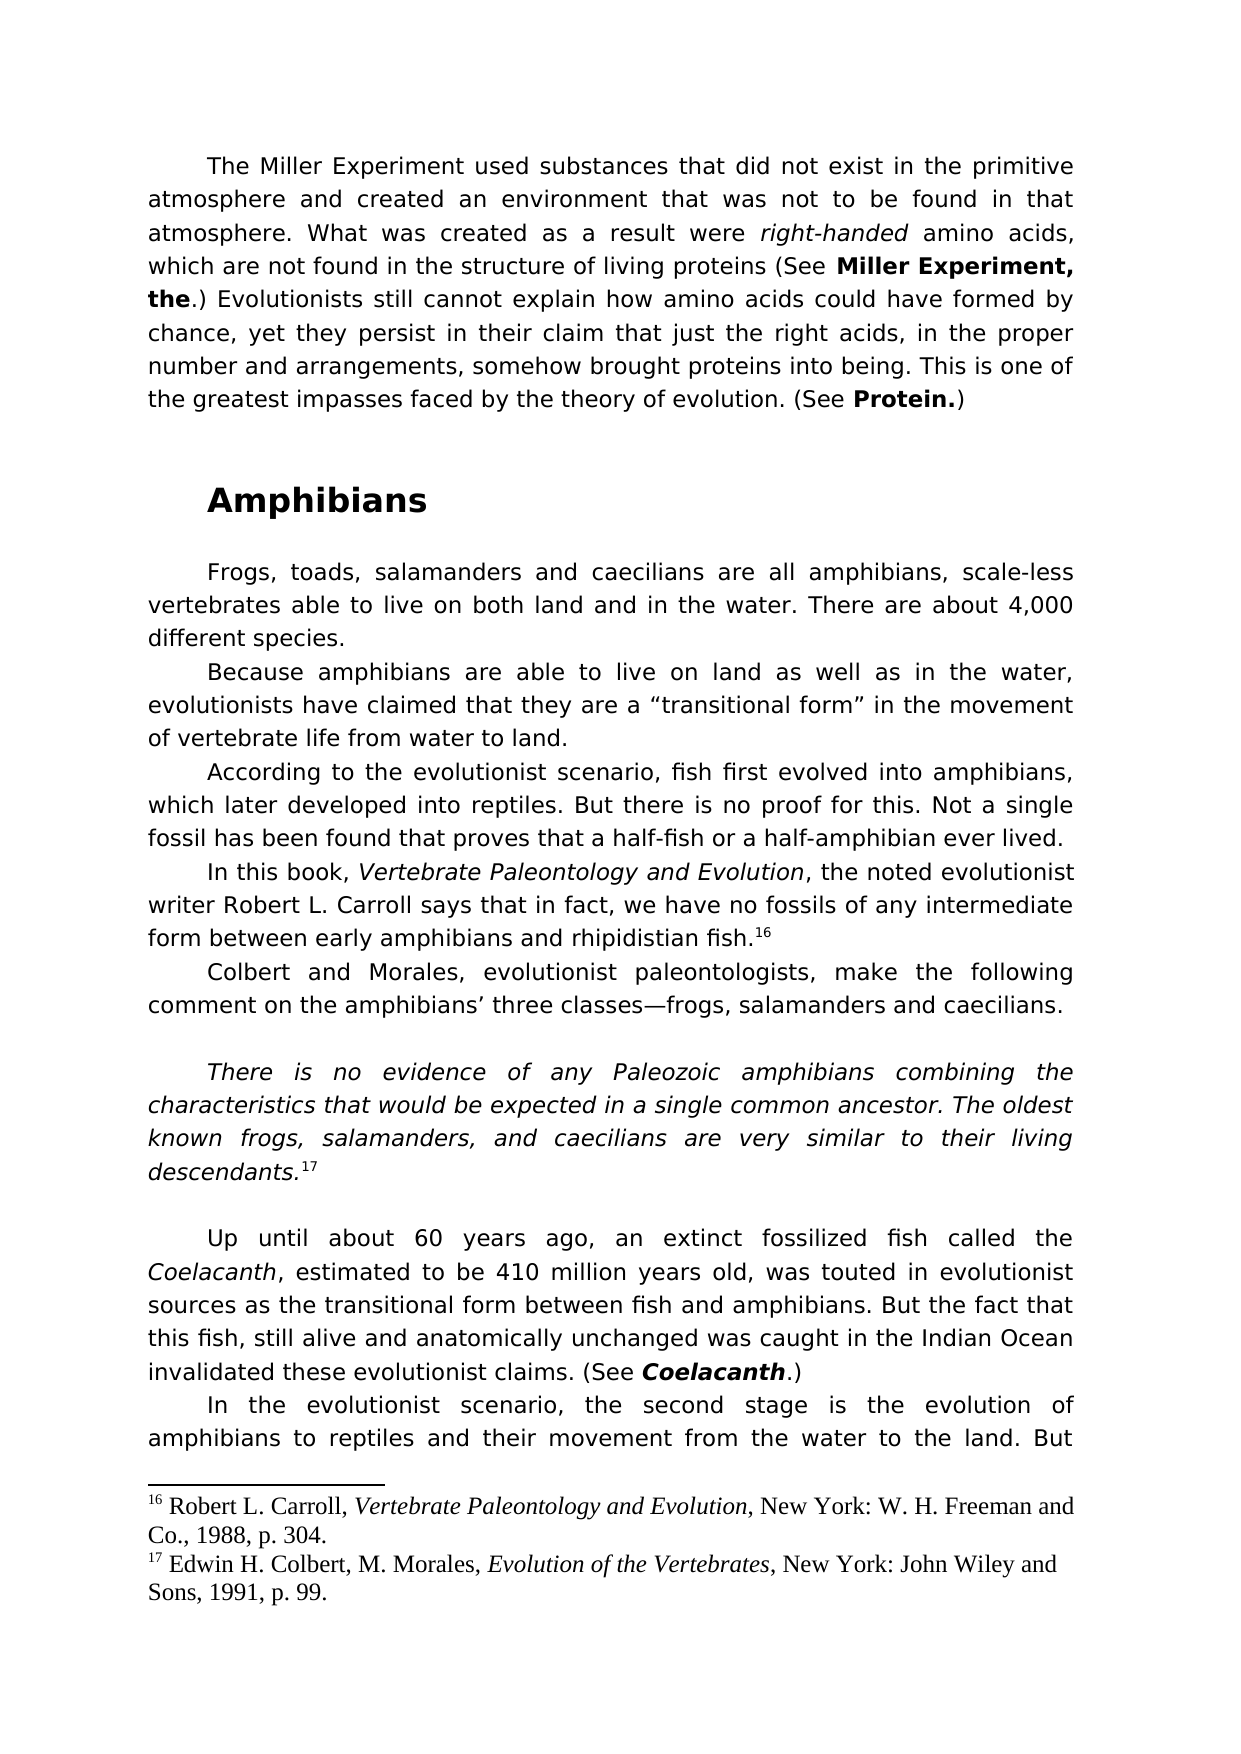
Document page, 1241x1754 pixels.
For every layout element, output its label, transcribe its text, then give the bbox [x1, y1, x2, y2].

text In the evolutionist scenario, the second stage is the evolution of amphibians to reptiles and their movement from the water to the land. But [148, 1387, 1075, 1453]
text There is no evidence of any Paleozoic amphibians combining the characteristics that would be expected in a single common ancestor. The oldest known frogs, salamanders, and caecilians are very similar to their living descendants. [148, 1053, 1075, 1187]
text Colbert and Morales, evolutionist paleontologists, make the following comment on the amphibians’ three classes—frogs, salamanders and caecilians. [148, 953, 1075, 1020]
text Robert L. Carroll, Vertebrate Paleontology and Evolution, New York: W. H. Freeman and Co., 1988, p. 304. [148, 1491, 1092, 1549]
text The Miller Experiment used substances that did not exist in the primitive atmosphere and created an environment that was not to be found in that atmosphere. What was created as a result were right-handed amino acids, which are not found in the structure of living proteins (See Miller Experiment, the.) Evolutionists still cannot explain how amino acids could have formed by chance, yet they persist in their claim that just the right acids, in the proper number and arrangements, somehow brought proteins into being. This is one of the greatest impasses faced by the theory of evolution. (See Protein.) [148, 148, 1075, 414]
text Up until about 60 years ago, an extinct fossilized fish called the Coelacanth, estimated to be 410 million years old, was touted in evolutionist sources as the transitional form between fish and amphibians. But the fact that this fish, still alive and anatomically unchanged was caught in the Indian Ocean invalidated these evolutionist claims. (See Coelacanth.) [148, 1220, 1075, 1387]
text Frogs, toads, salamanders and caecilians are all amphibians, scale-less vertebrates able to live on both land and in the water. There are about 4,000 different species. [148, 553, 1075, 653]
text Amphibians [148, 481, 1075, 520]
text Edwin H. Colbert, M. Morales, Evolution of the Vertebrates, New York: John Wiley and Sons, 1991, p. 99. [148, 1549, 1092, 1606]
text According to the evolutionist scenario, fish first evolved into amphibians, which later developed into reptiles. But there is no proof for this. Not a single fossil has been found that proves that a half-fish or a half-amphibian ever lived. [148, 753, 1075, 853]
text In this book, Vertebrate Paleontology and Evolution, the noted evolutionist writer Robert L. Carroll says that in fact, we have no fossils of any intermediate form between early amphibians and rhipidistian fish. [148, 853, 1075, 953]
text Because amphibians are able to live on land as well as in the water, evolutionists have claimed that they are a “transitional form” in the movement of vertebrate life from water to land. [148, 653, 1075, 753]
